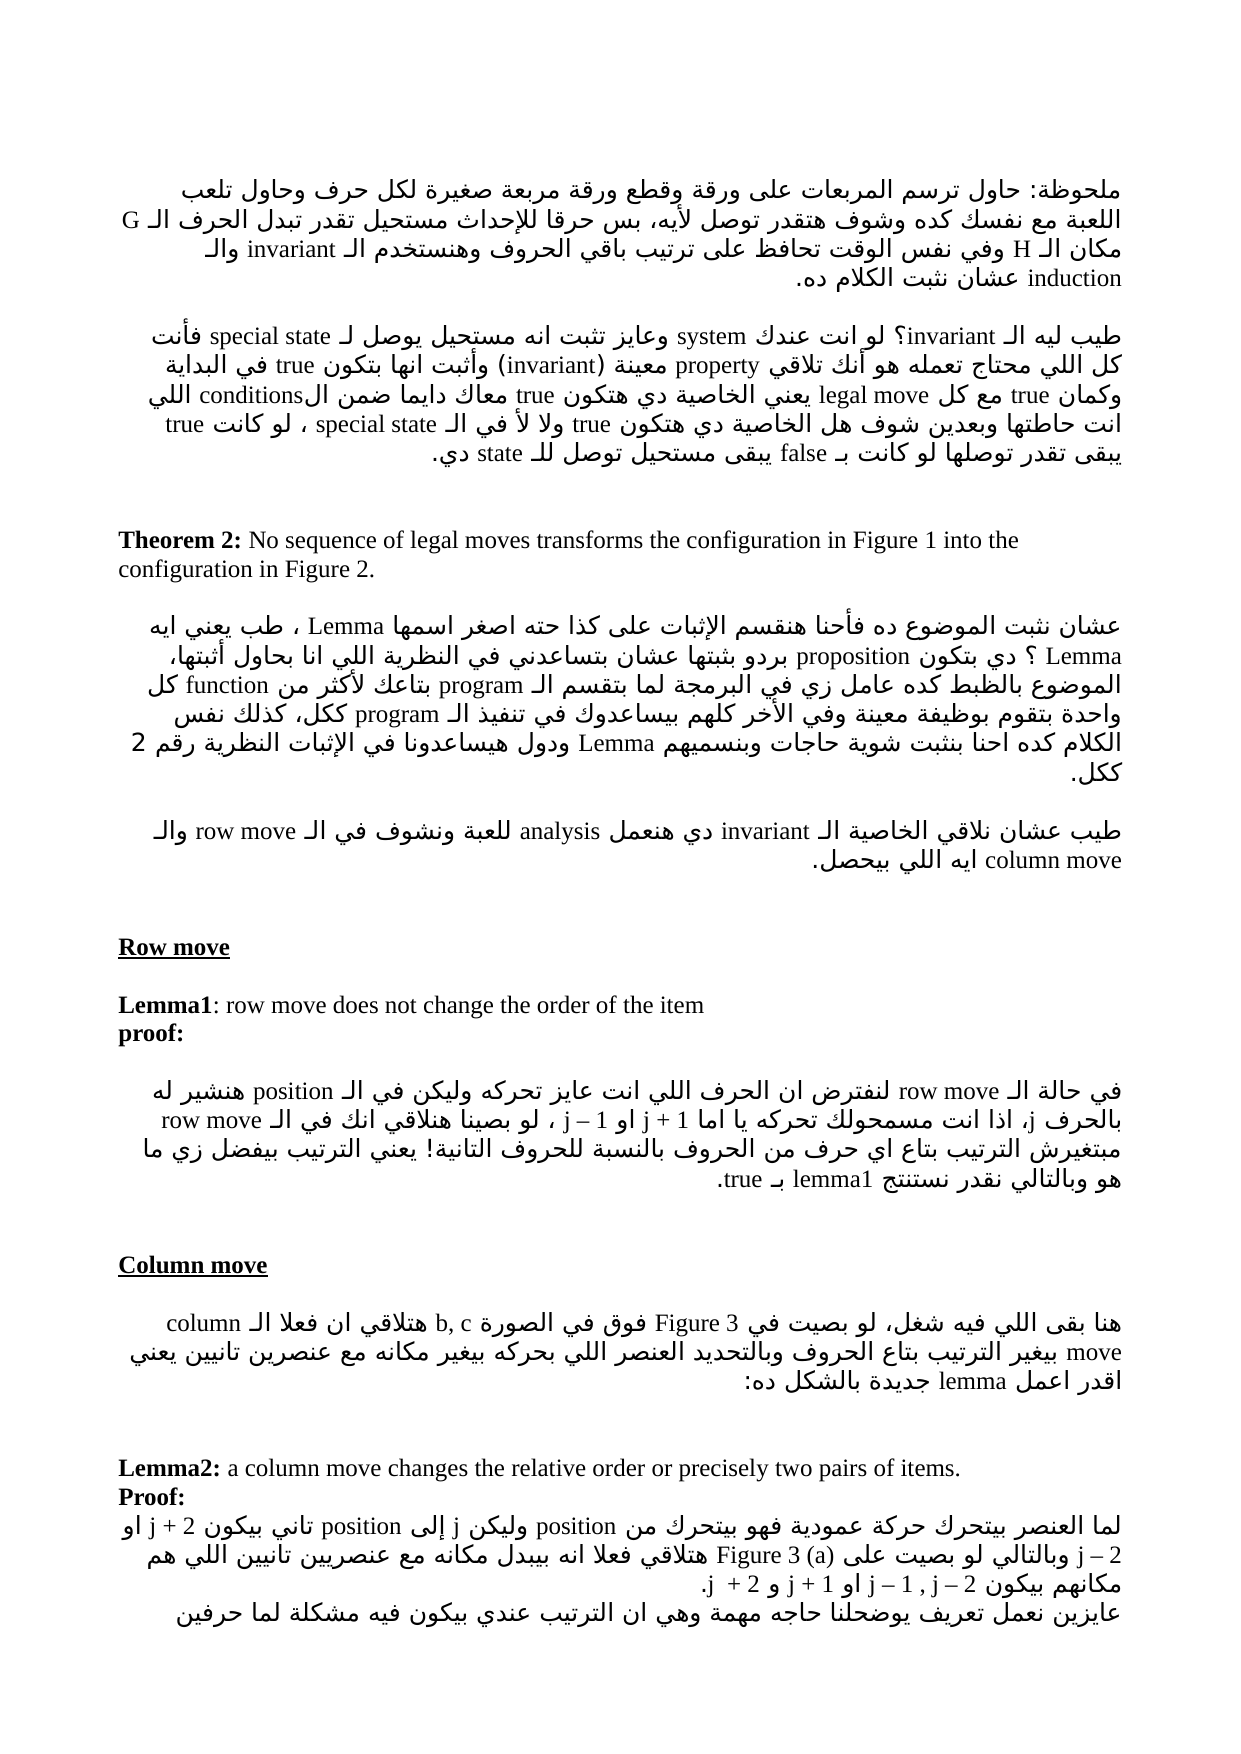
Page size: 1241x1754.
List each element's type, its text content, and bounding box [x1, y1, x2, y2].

text في حالة الـ row move لنفترض ان الحرف اللي انت عايز تحركه وليكن في الـ position هنشير له بالحرف j، اذا انت مسمحولك تحركه يا اما j + 1 او j – 1 ، لو بصينا هنلاقي انك في الـ row move مبتغيرش الترتيب بتاع اي حرف من الحروف بالنسبة للحروف التانية! يعني الترتيب بيفضل زي ما هو وبالتالي نقدر نستنتج lemma1 بـ true. [118, 1076, 1122, 1193]
text Column move [118, 1250, 1122, 1279]
text لما العنصر بيتحرك حركة عمودية فهو بيتحرك من position وليكن j إلى position تاني بيكون j + 2 او [118, 1511, 1122, 1540]
text Lemma2: a column move changes the relative order or precisely two pairs of items. [118, 1453, 1122, 1482]
text Lemma1: row move does not change the order of the item [118, 990, 1122, 1018]
text Theorem 2: No sequence of legal moves transforms the configuration in Figure 1 into the configuration in Figure 2. [118, 468, 1122, 583]
text هنا بقى اللي فيه شغل، لو بصيت في Figure 3 فوق في الصورة b, c هتلاقي ان فعلا الـ column move بيغير الترتيب بتاع الحروف وبالتحديد العنصر اللي بحركه بيغير مكانه مع عنصرين تانيين يعني اقدر اعمل lemma جديدة بالشكل ده: [118, 1308, 1122, 1396]
text Row move [118, 932, 1122, 990]
text طيب عشان نلاقي الخاصية الـ invariant دي هنعمل analysis للعبة ونشوف في الـ row move والـ column move ايه اللي بيحصل. [118, 816, 1122, 932]
text عشان نثبت الموضوع ده فأحنا هنقسم الإثبات على كذا حته اصغر اسمها Lemma ، طب يعني ايه Lemma ؟ دي بتكون proposition بردو بثبتها عشان بتساعدني في النظرية اللي انا بحاول أثبتها، الموضوع بالظبط كده عامل زي في البرمجة لما بتقسم الـ program بتاعك لأكثر من function كل واحدة بتقوم بوظيفة معينة وفي الأخر كلهم بيساعدوك في تنفيذ الـ program ككل، كذلك نفس الكلام كده احنا بنثبت شوية حاجات وبنسميهم Lemma ودول هيساعدونا في الإثبات النظرية رقم 2 ككل. [118, 611, 1122, 787]
text Proof: [118, 1482, 1122, 1511]
text طيب ليه الـ invariant؟ لو انت عندك system وعايز تثبت انه مستحيل يوصل لـ special state فأنت كل اللي محتاج تعمله هو أنك تلاقي property معينة (invariant) وأثبت انها بتكون true في البداية وكمان true مع كل legal move يعني الخاصية دي هتكون true معاك دايما ضمن الconditions اللي انت حاطتها وبعدين شوف هل الخاصية دي هتكون true ولا لأ في الـ special state ، لو كانت true يبقى تقدر توصلها لو كانت بـ false يبقى مستحيل توصل للـ state دي. [118, 321, 1122, 468]
text proof: [118, 1018, 1122, 1047]
text ملحوظة: حاول ترسم المربعات على ورقة وقطع ورقة مربعة صغيرة لكل حرف وحاول تلعب اللعبة مع نفسك كده وشوف هتقدر توصل لأيه، بس حرقا للإحداث مستحيل تقدر تبدل الحرف الـ G مكان الـ H وفي نفس الوقت تحافظ على ترتيب باقي الحروف وهنستخدم الـ invariant والـ induction عشان نثبت الكلام ده. [118, 176, 1122, 293]
text j – 2 وبالتالي لو بصيت على Figure 3 (a) هتلاقي فعلا انه بيبدل مكانه مع عنصريين تانيين اللي هم مكانهم بيكون j – 1 , j – 2 او j + 1 و j + 2. عايزين نعمل تعريف يوضحلنا حاجه مهمة وهي ان الترتيب عندي بيكون فيه مشكلة لما حرفين يكون واحد فيهم قبل التاني في الترتيب الأبجدي لكن في اللعبة هو موجود بعده. [118, 1540, 1122, 1628]
